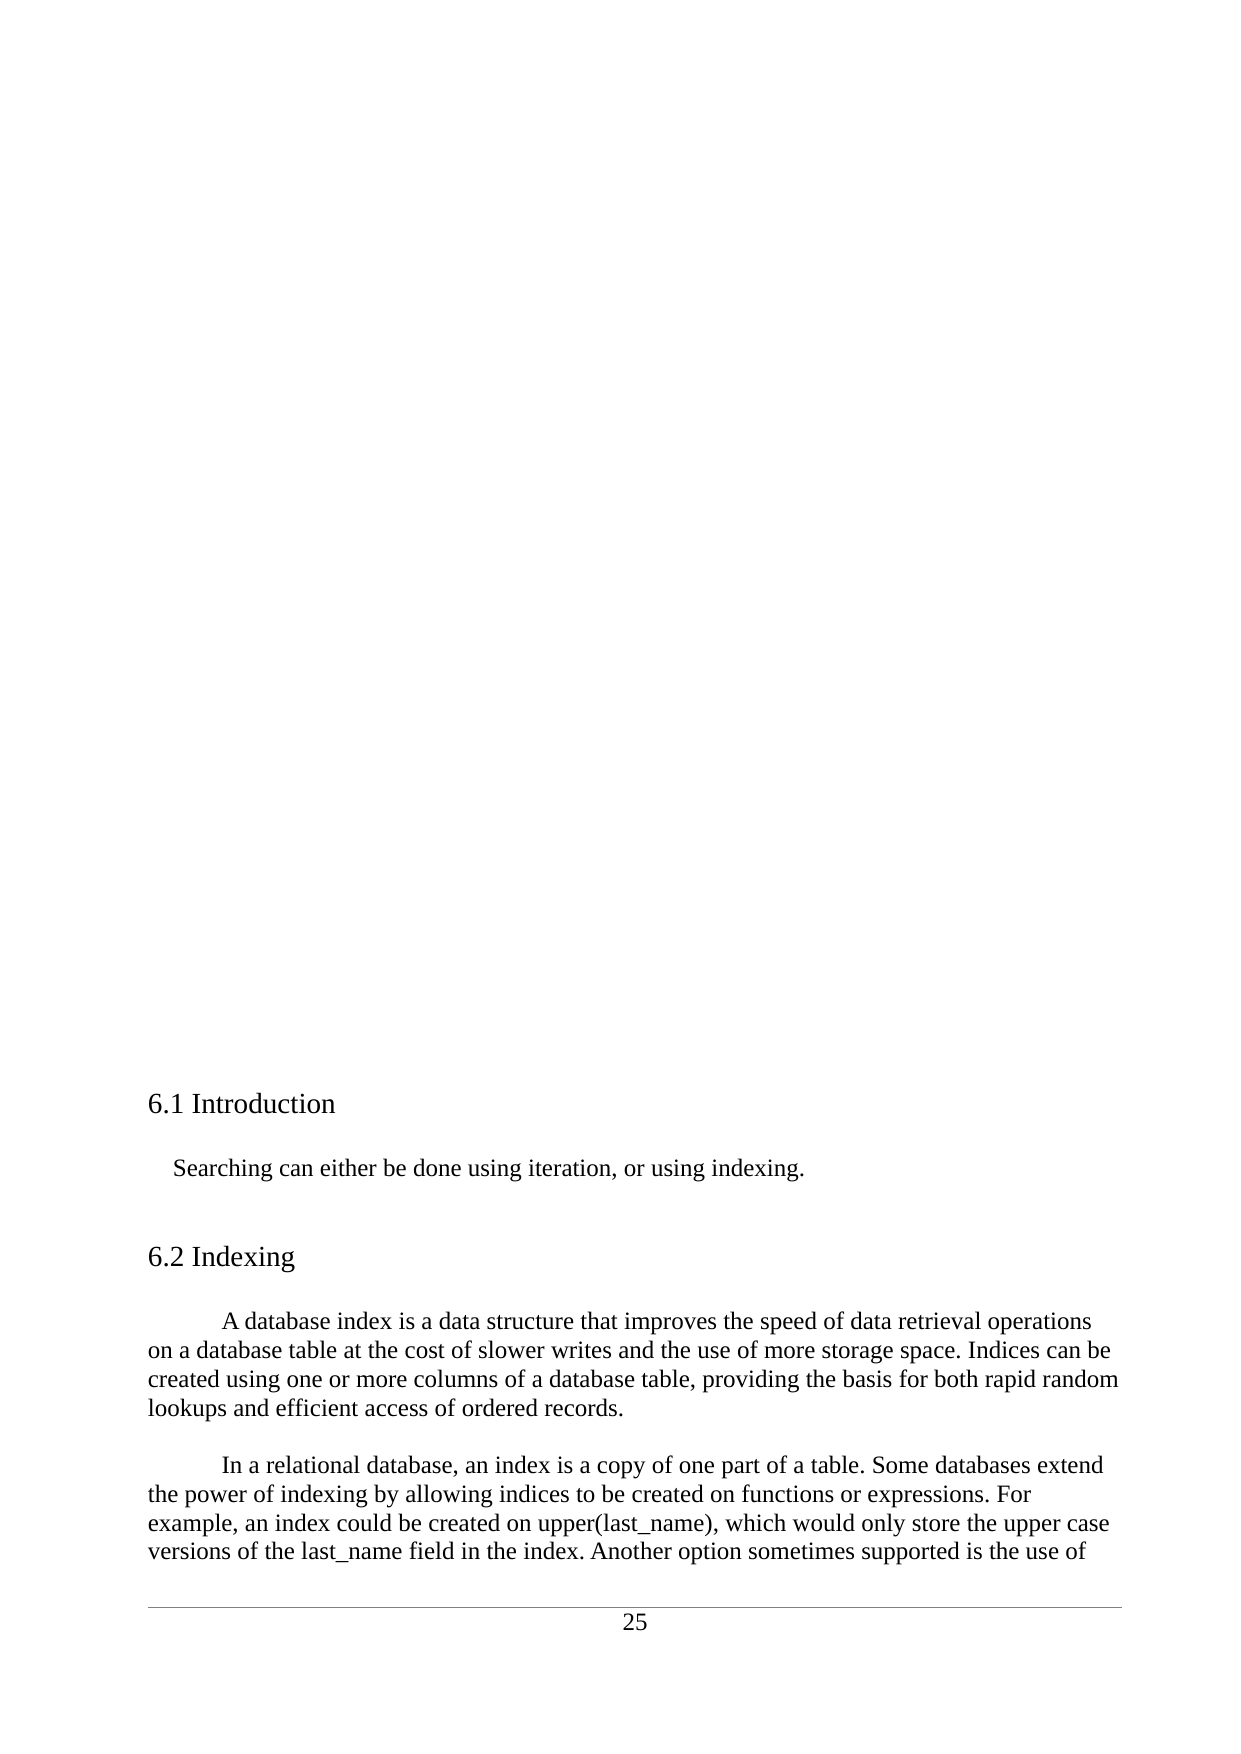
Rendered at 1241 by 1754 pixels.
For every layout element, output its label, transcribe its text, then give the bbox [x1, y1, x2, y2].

text In a relational database, an index is a copy of one part of a table. Some databases extend the power of indexing by allowing indices to be created on functions or expressions. For example, an index could be created on upper(last_name), which would only store the upper case versions of the last_name field in the index. Another option sometimes supported is the use of [148, 1450, 1122, 1565]
text 6.1 Introduction [148, 1086, 1122, 1119]
text A database index is a data structure that improves the speed of data retrieval operations on a database table at the cost of slower writes and the use of more storage space. Indices can be created using one or more columns of a database table, providing the basis for both rapid random lookups and efficient access of ordered records. [148, 1306, 1122, 1421]
text 6.2 Indexing [148, 1239, 1122, 1273]
text Searching can either be done using iteration, or using indexing. [148, 1153, 1122, 1182]
